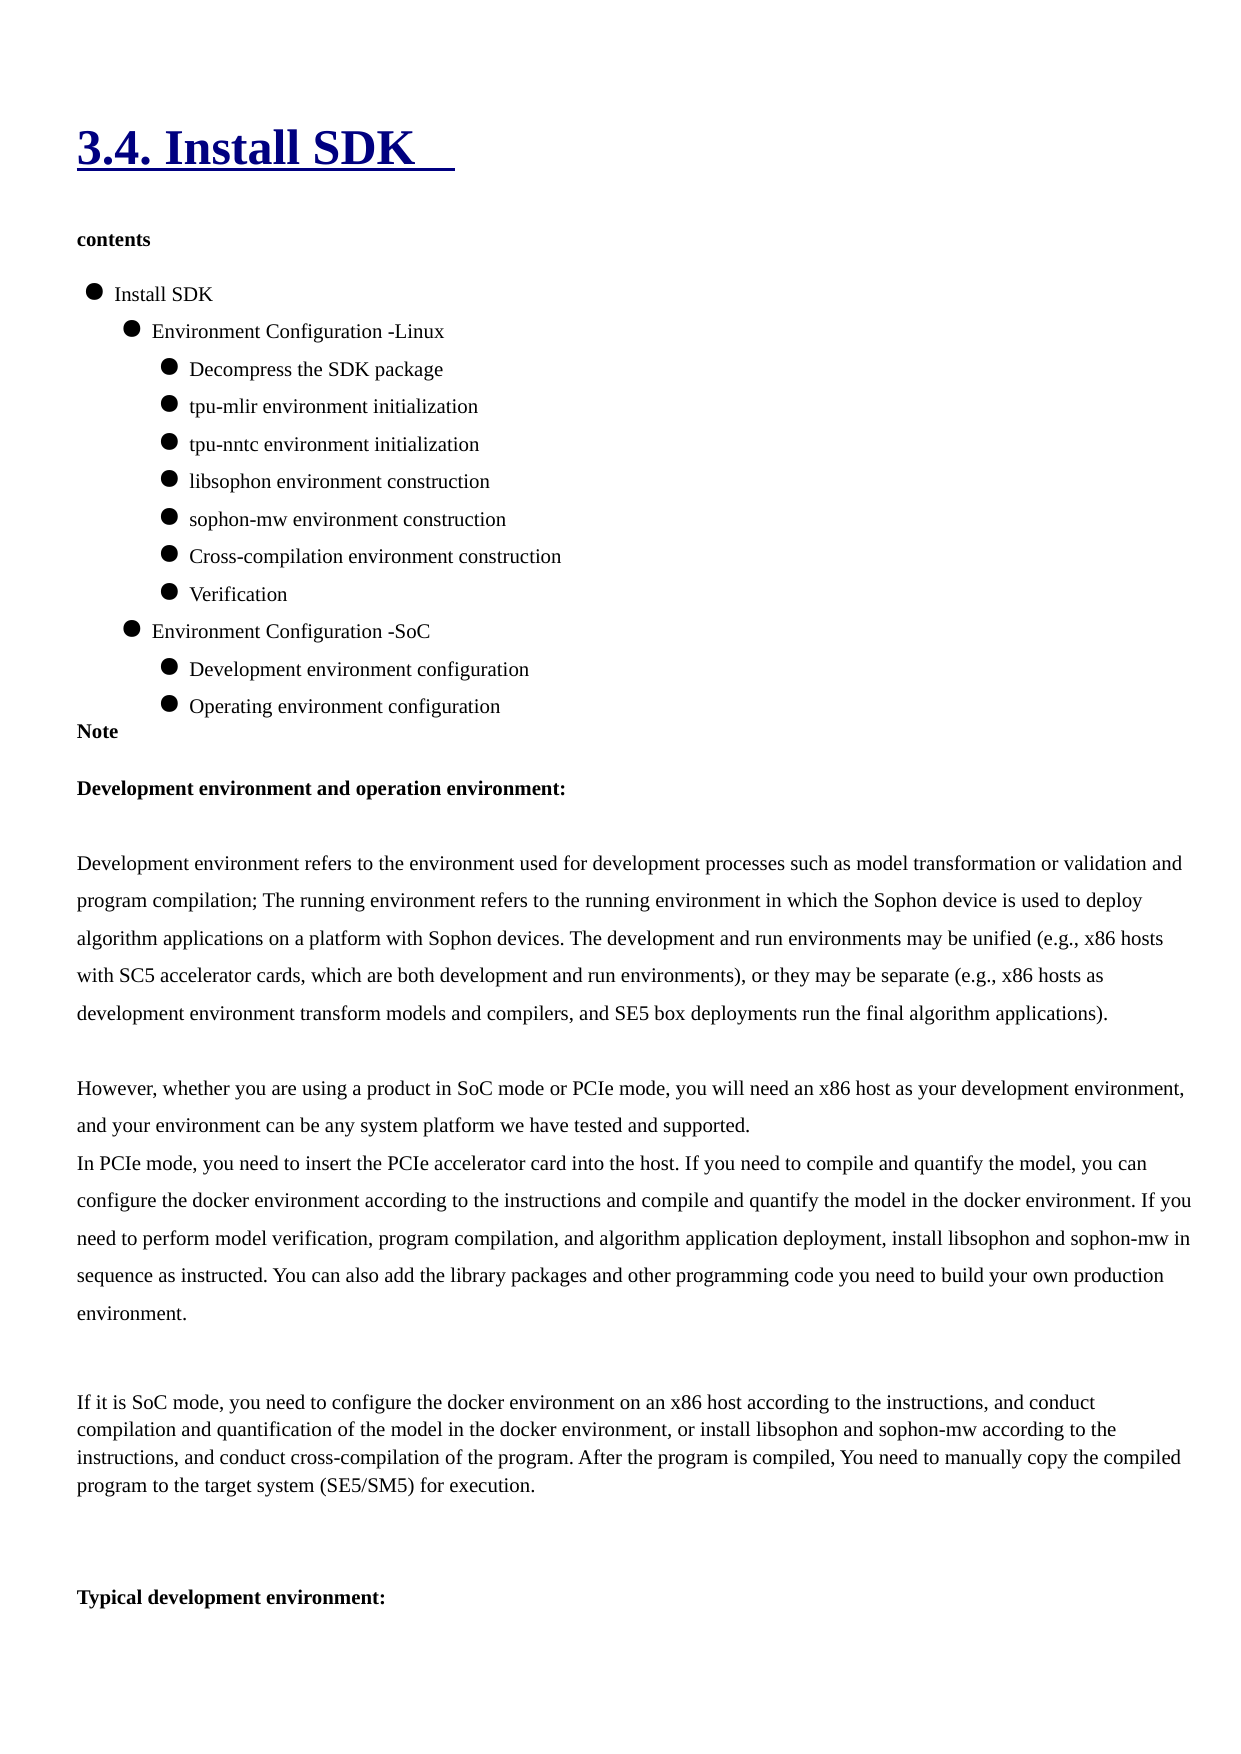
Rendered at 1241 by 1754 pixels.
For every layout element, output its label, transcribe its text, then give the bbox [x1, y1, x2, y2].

list libsophon environment construction [189, 457, 1192, 494]
text If it is SoC mode, you need to configure the docker environment on an x86 host according to the instructions, and conduct compilation and quantification of the model in the docker environment, or install libsophon and sophon-mw according to the instructions, and conduct cross-compilation of the program. After the program is compiled, You need to manually copy the compiled program to the target system (SE5/SM5) for execution. [77, 1390, 1192, 1497]
text In PCIe mode, you need to insert the PCIe accelerator card into the host. If you need to compile and quantify the model, you can configure the docker environment according to the instructions and compile and quantify the model in the docker environment. If you need to perform model verification, program compilation, and algorithm application deployment, install libsophon and sophon-mw in sequence as instructed. You can also add the library packages and other programming code you need to build your own production environment. [77, 1137, 1192, 1325]
list Verification [189, 569, 1192, 607]
subtitle 3.4. Install SDK [77, 118, 1192, 176]
list Environment Configuration -Linux [152, 307, 1192, 344]
list tpu-nntc environment initialization [189, 419, 1192, 457]
list sophon-mw environment construction [189, 494, 1192, 532]
list Operating environment configuration [189, 682, 1192, 719]
text Note [77, 719, 1192, 743]
list Decompress the SDK package [189, 344, 1192, 382]
text However, whether you are using a product in SoC mode or PCIe mode, you will need an x86 host as your development environment, and your environment can be any system platform we have tested and supported. [77, 1062, 1192, 1137]
text Typical development environment: [77, 1557, 1192, 1609]
list Cross-compilation environment construction [189, 532, 1192, 569]
text Development environment refers to the environment used for development processes such as model transformation or validation and program compilation; The running environment refers to the running environment in which the Sophon device is used to deploy algorithm applications on a platform with Sophon devices. The development and run environments may be unified (e.g., x86 hosts with SC5 accelerator cards, which are both development and run environments), or they may be separate (e.g., x86 hosts as development environment transform models and compilers, and SE5 box deployments run the final algorithm applications). [77, 837, 1192, 1025]
list Environment Configuration -SoC [152, 607, 1192, 644]
text contents [77, 213, 1192, 251]
list Development environment configuration [189, 644, 1192, 682]
list tpu-mlir environment initialization [189, 382, 1192, 419]
list Install SDK [114, 269, 1192, 307]
text Development environment and operation environment: [77, 762, 1192, 800]
